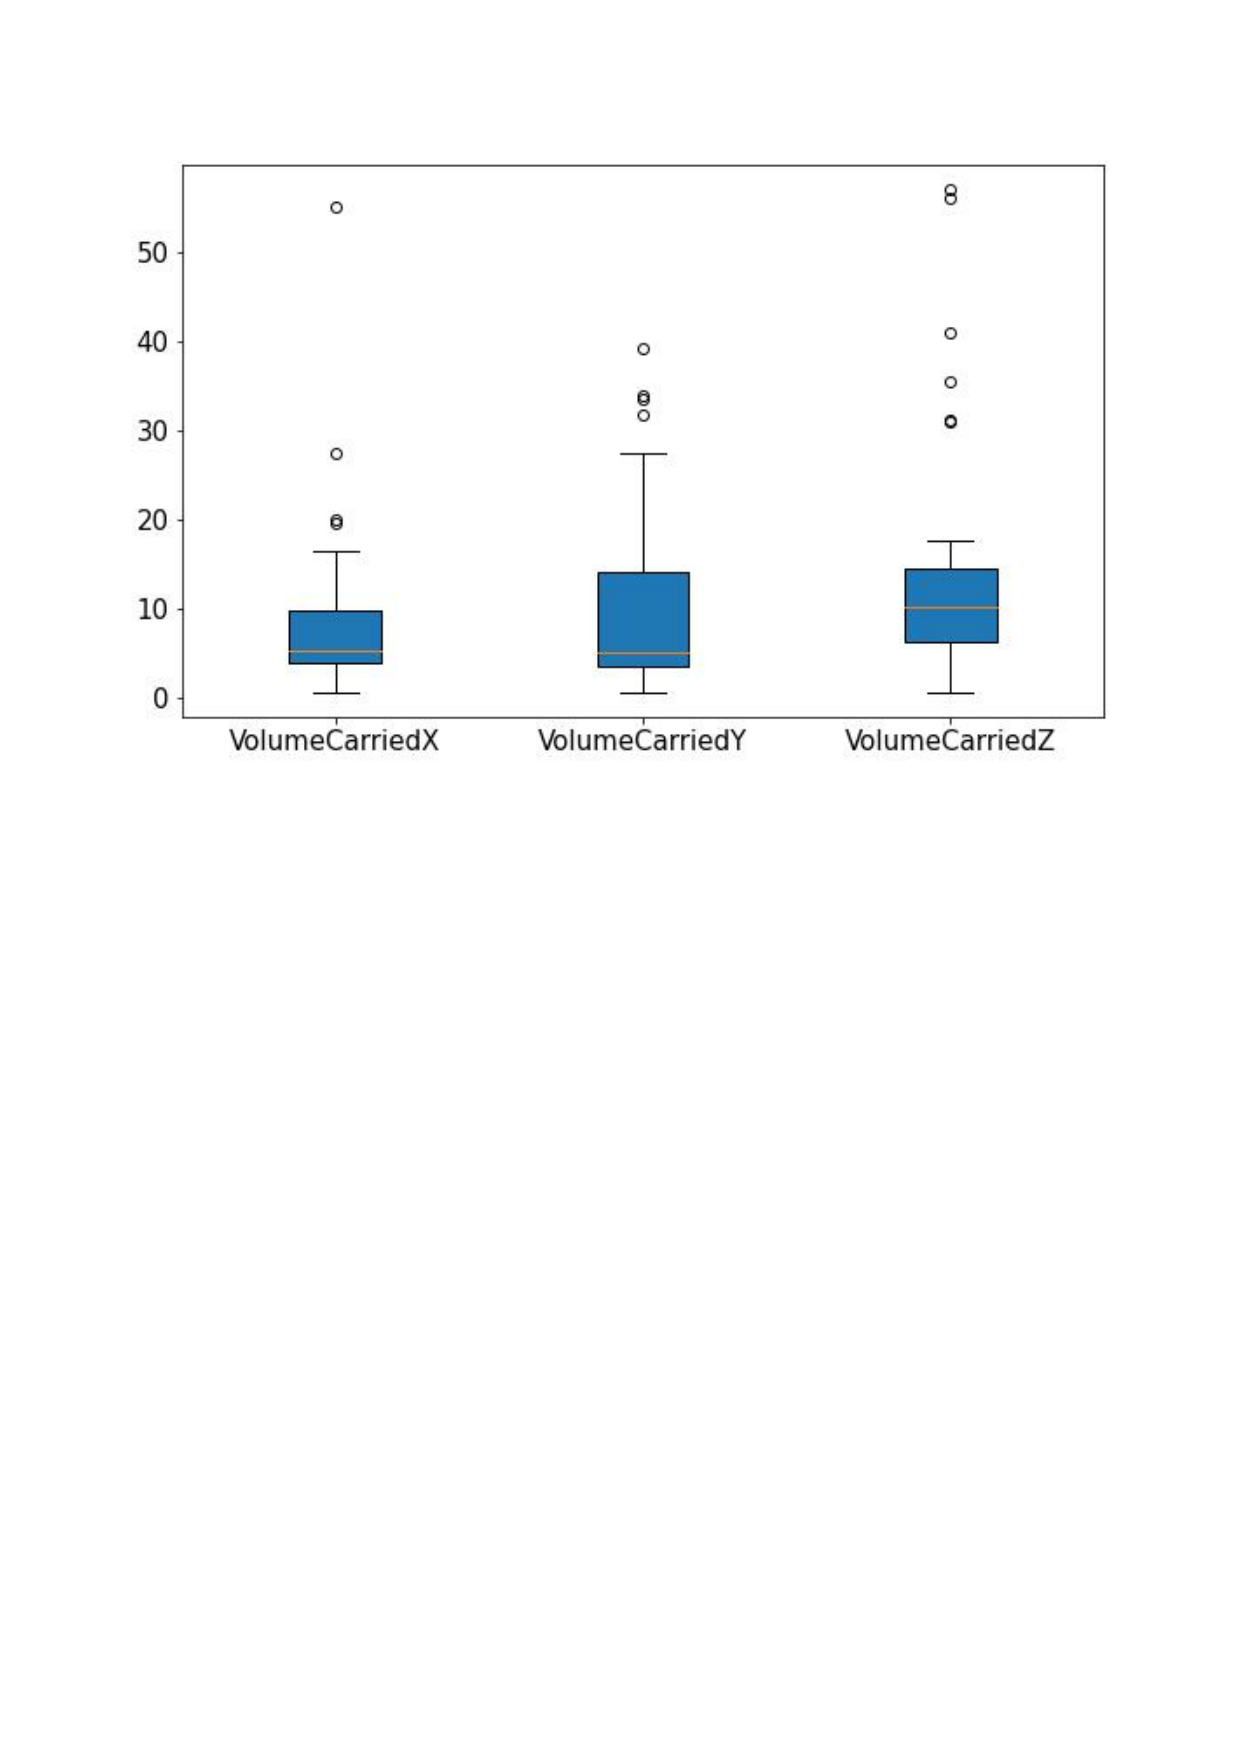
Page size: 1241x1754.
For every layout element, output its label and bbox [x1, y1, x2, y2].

picture [118, 146, 1123, 775]
